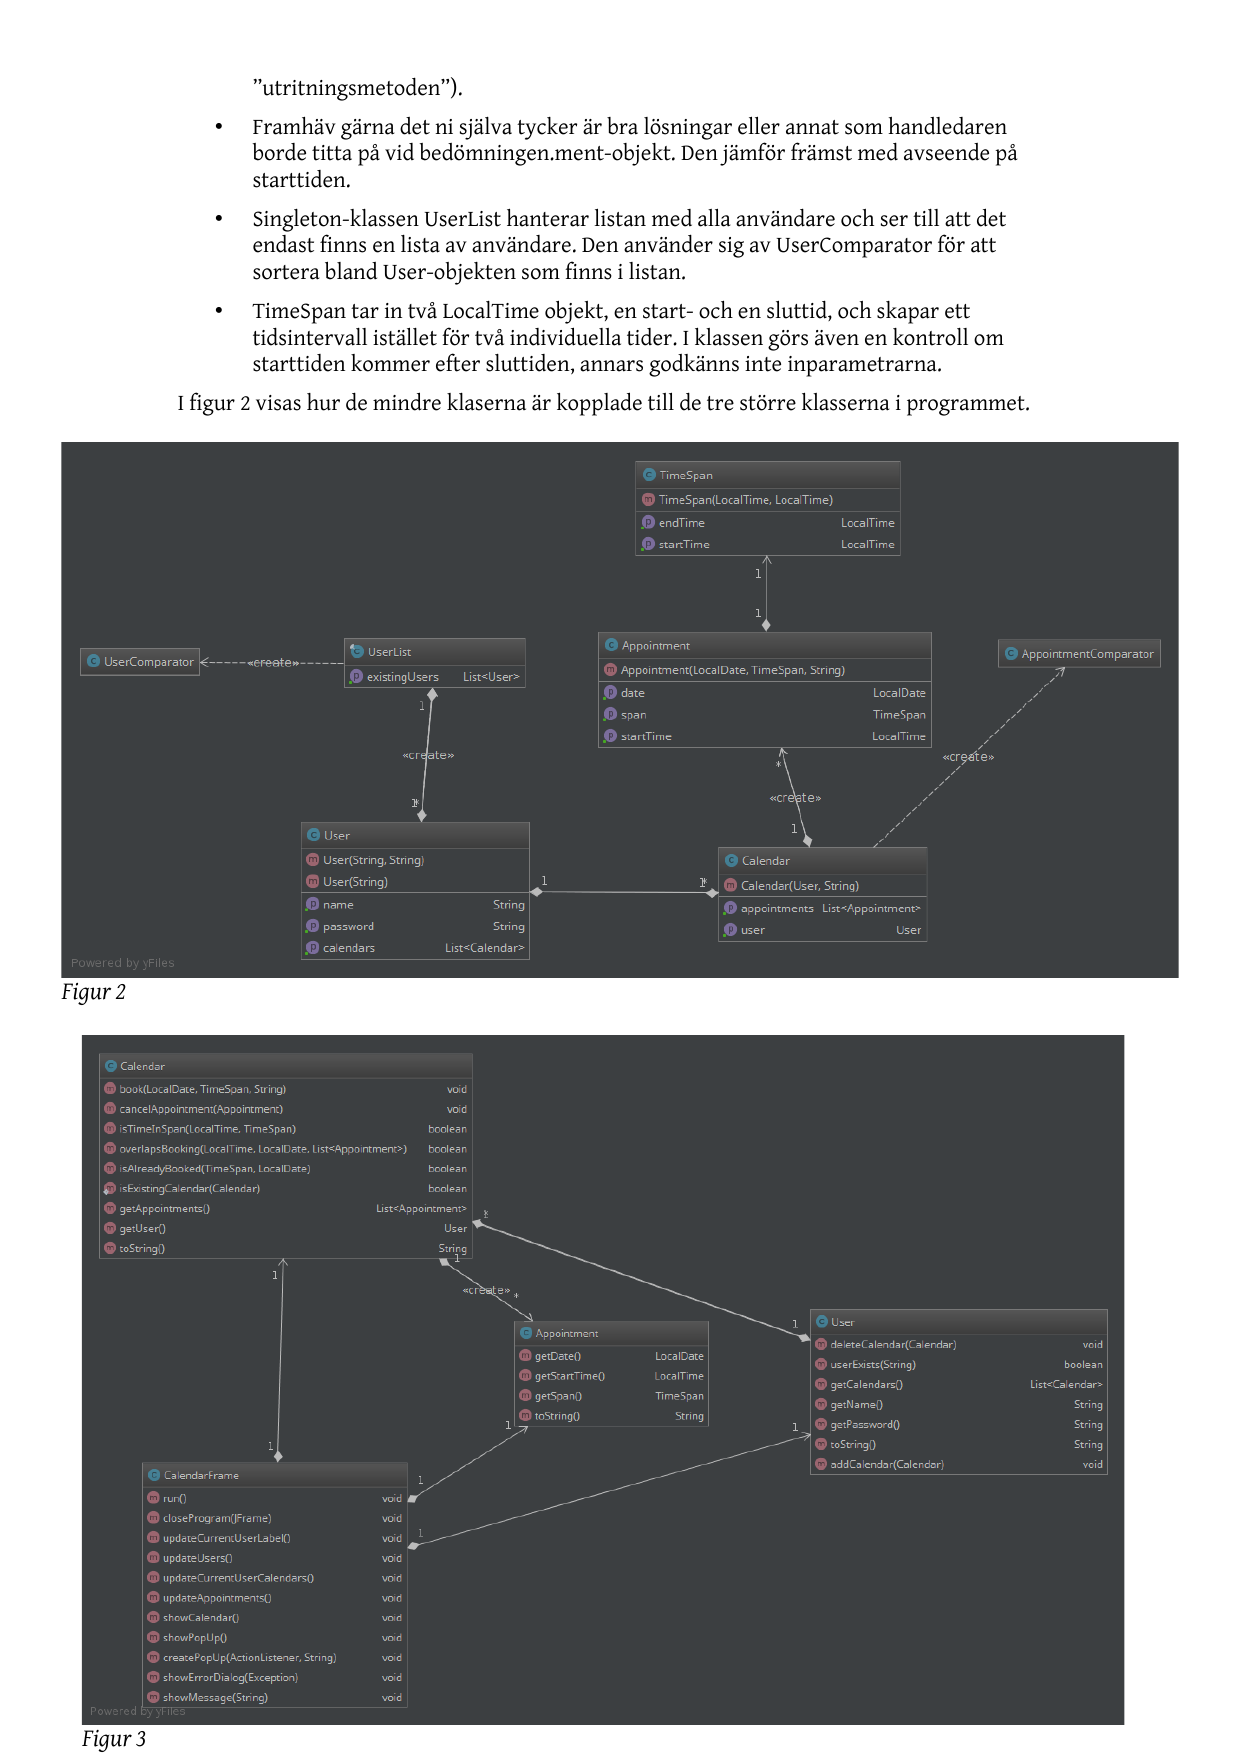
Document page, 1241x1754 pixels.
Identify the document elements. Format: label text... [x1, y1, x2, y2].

text Figur 3 [82, 1725, 1124, 1754]
text Figur 2 [61, 978, 1179, 1007]
list Singleton-klassen UserList hanterar listan med alla användare och ser till att det endast finns en lista av användare. Den använder sig av UserComparator för att sortera bland User-objekten som finns i listan. [215, 206, 1063, 286]
list TimeSpan tar in två LocalTime objekt, en start- och en sluttid, och skapar ett tidsintervall istället för två individuella tider. I klassen görs även en kontroll om starttiden kommer efter sluttiden, annars godkänns inte inparametrarna. [215, 298, 1063, 378]
list Framhäv gärna det ni själva tycker är bra lösningar eller annat som handledaren borde titta på vid bedömningen.ment-objekt. Den jämför främst med avseende på starttiden. [215, 114, 1063, 194]
picture [61, 442, 1179, 978]
list ”utritningsmetoden”). [215, 75, 1063, 102]
picture [81, 1035, 1125, 1725]
text I figur 2 visas hur de mindre klaserna är kopplade till de tre större klasserna i programmet. [177, 391, 1063, 417]
